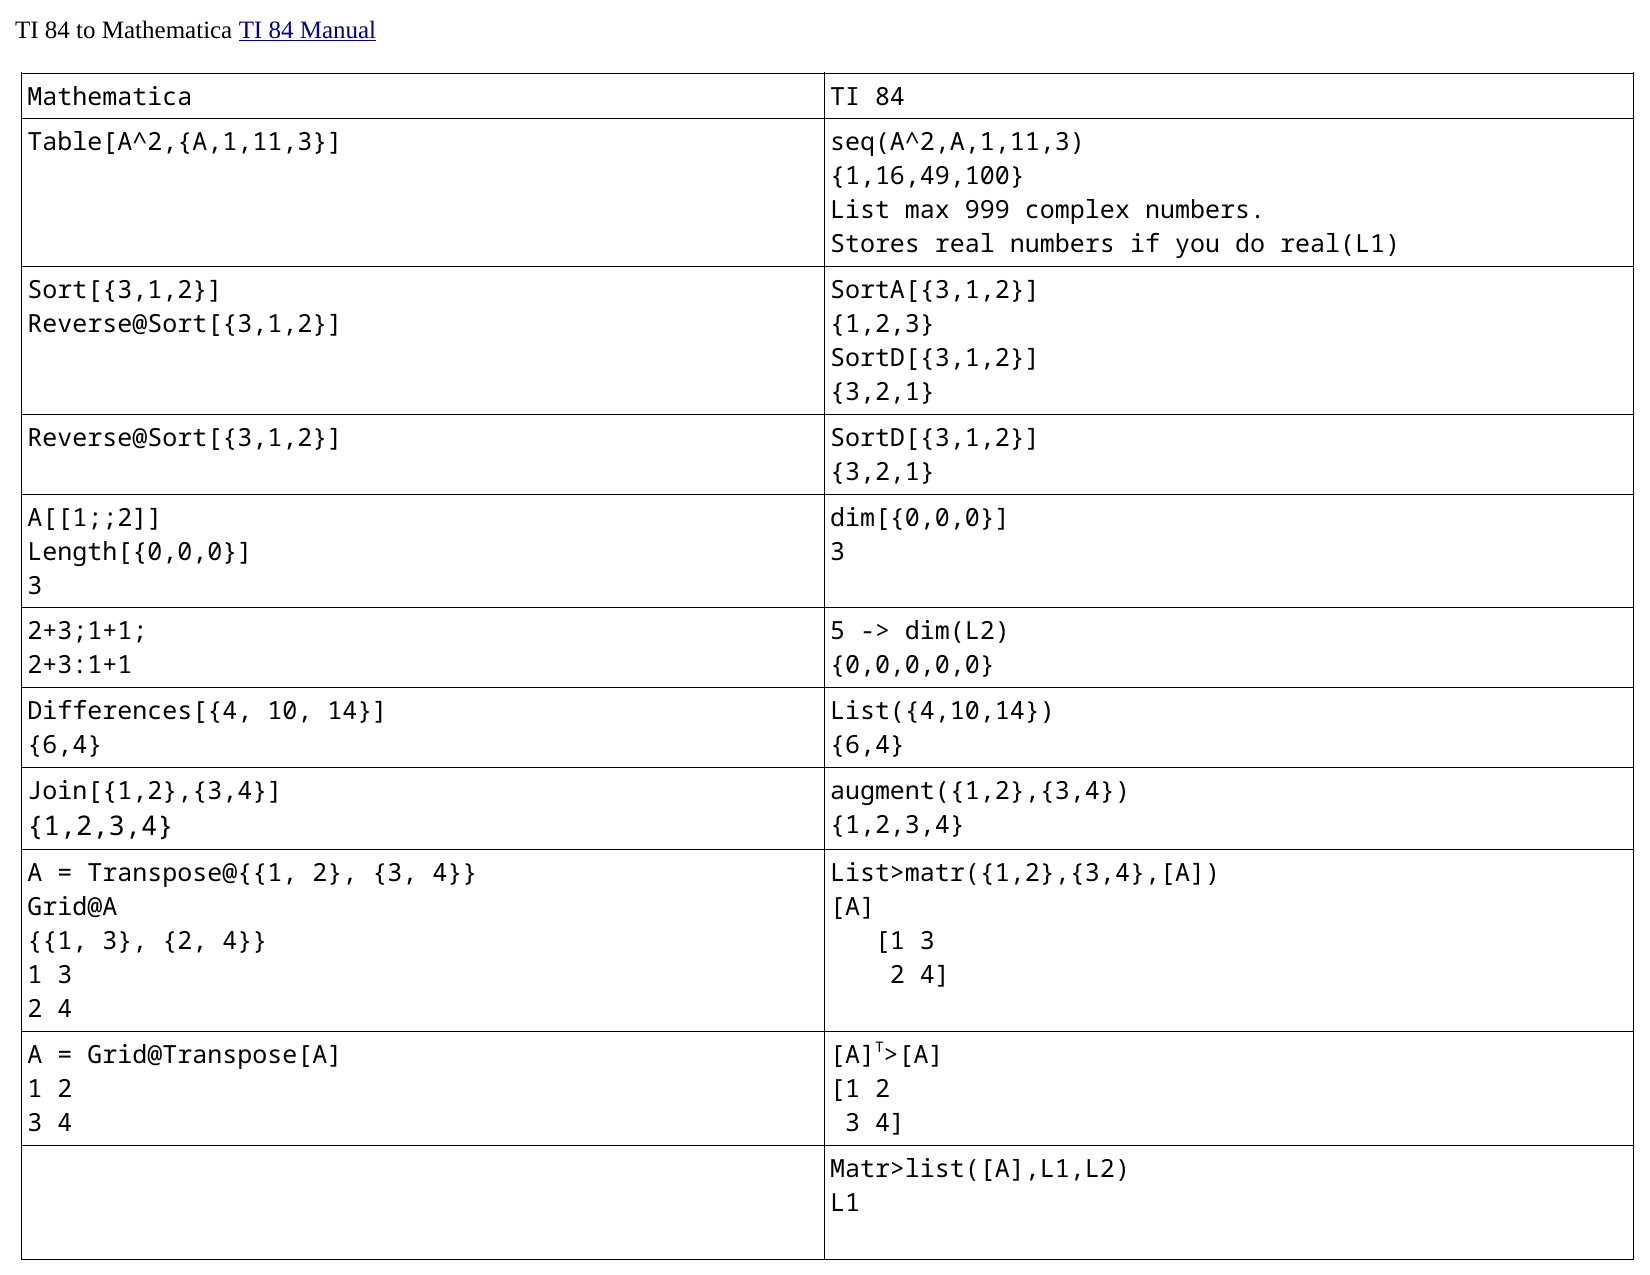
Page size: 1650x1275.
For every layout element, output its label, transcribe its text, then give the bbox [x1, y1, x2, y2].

text TI 84 to Mathematica TI 84 Manual [15, 15, 1635, 44]
table_header TI 84 [825, 74, 1633, 118]
table_cell List>matr({1,2},{3,4},[A]) [A] [1 3 2 4] [825, 850, 1633, 1031]
table_cell A[[1;;2]] Length[{0,0,0}] 3 [22, 495, 824, 607]
table_cell augment({1,2},{3,4}) {1,2,3,4} [825, 768, 1633, 849]
table_cell Table[A^2,{A,1,11,3}] [22, 119, 824, 266]
table_cell Reverse@Sort[{3,1,2}] [22, 415, 824, 493]
table_cell List({4,10,14}) {6,4} [825, 688, 1633, 767]
table_cell [A]T>[A] [1 2 3 4] [825, 1032, 1633, 1145]
table_cell 2+3;1+1; 2+3:1+1 [22, 608, 824, 687]
table_cell seq(A^2,A,1,11,3) {1,16,49,100} List max 999 complex numbers. Stores real numbers if you do real(L1) [825, 119, 1633, 266]
table_cell Sort[{3,1,2}] Reverse@Sort[{3,1,2}] [22, 267, 824, 414]
table_cell Matr>list([A],L1,L2) L1 [825, 1146, 1633, 1258]
table_cell Join[{1,2},{3,4}] {1,2,3,4} [22, 768, 824, 849]
table_cell A = Grid@Transpose[A] 1 2 3 4 [22, 1032, 824, 1145]
table_cell [22, 1146, 824, 1258]
table_cell 5 -> dim(L2) {0,0,0,0,0} [825, 608, 1633, 687]
table_cell SortA[{3,1,2}] {1,2,3} SortD[{3,1,2}] {3,2,1} [825, 267, 1633, 414]
table_cell Differences[{4, 10, 14}] {6,4} [22, 688, 824, 767]
table_cell dim[{0,0,0}] 3 [825, 495, 1633, 607]
table_cell A = Transpose@{{1, 2}, {3, 4}} Grid@A {{1, 3}, {2, 4}} 1 3 2 4 [22, 850, 824, 1031]
table_cell SortD[{3,1,2}] {3,2,1} [825, 415, 1633, 493]
table_header Mathematica [22, 74, 824, 118]
